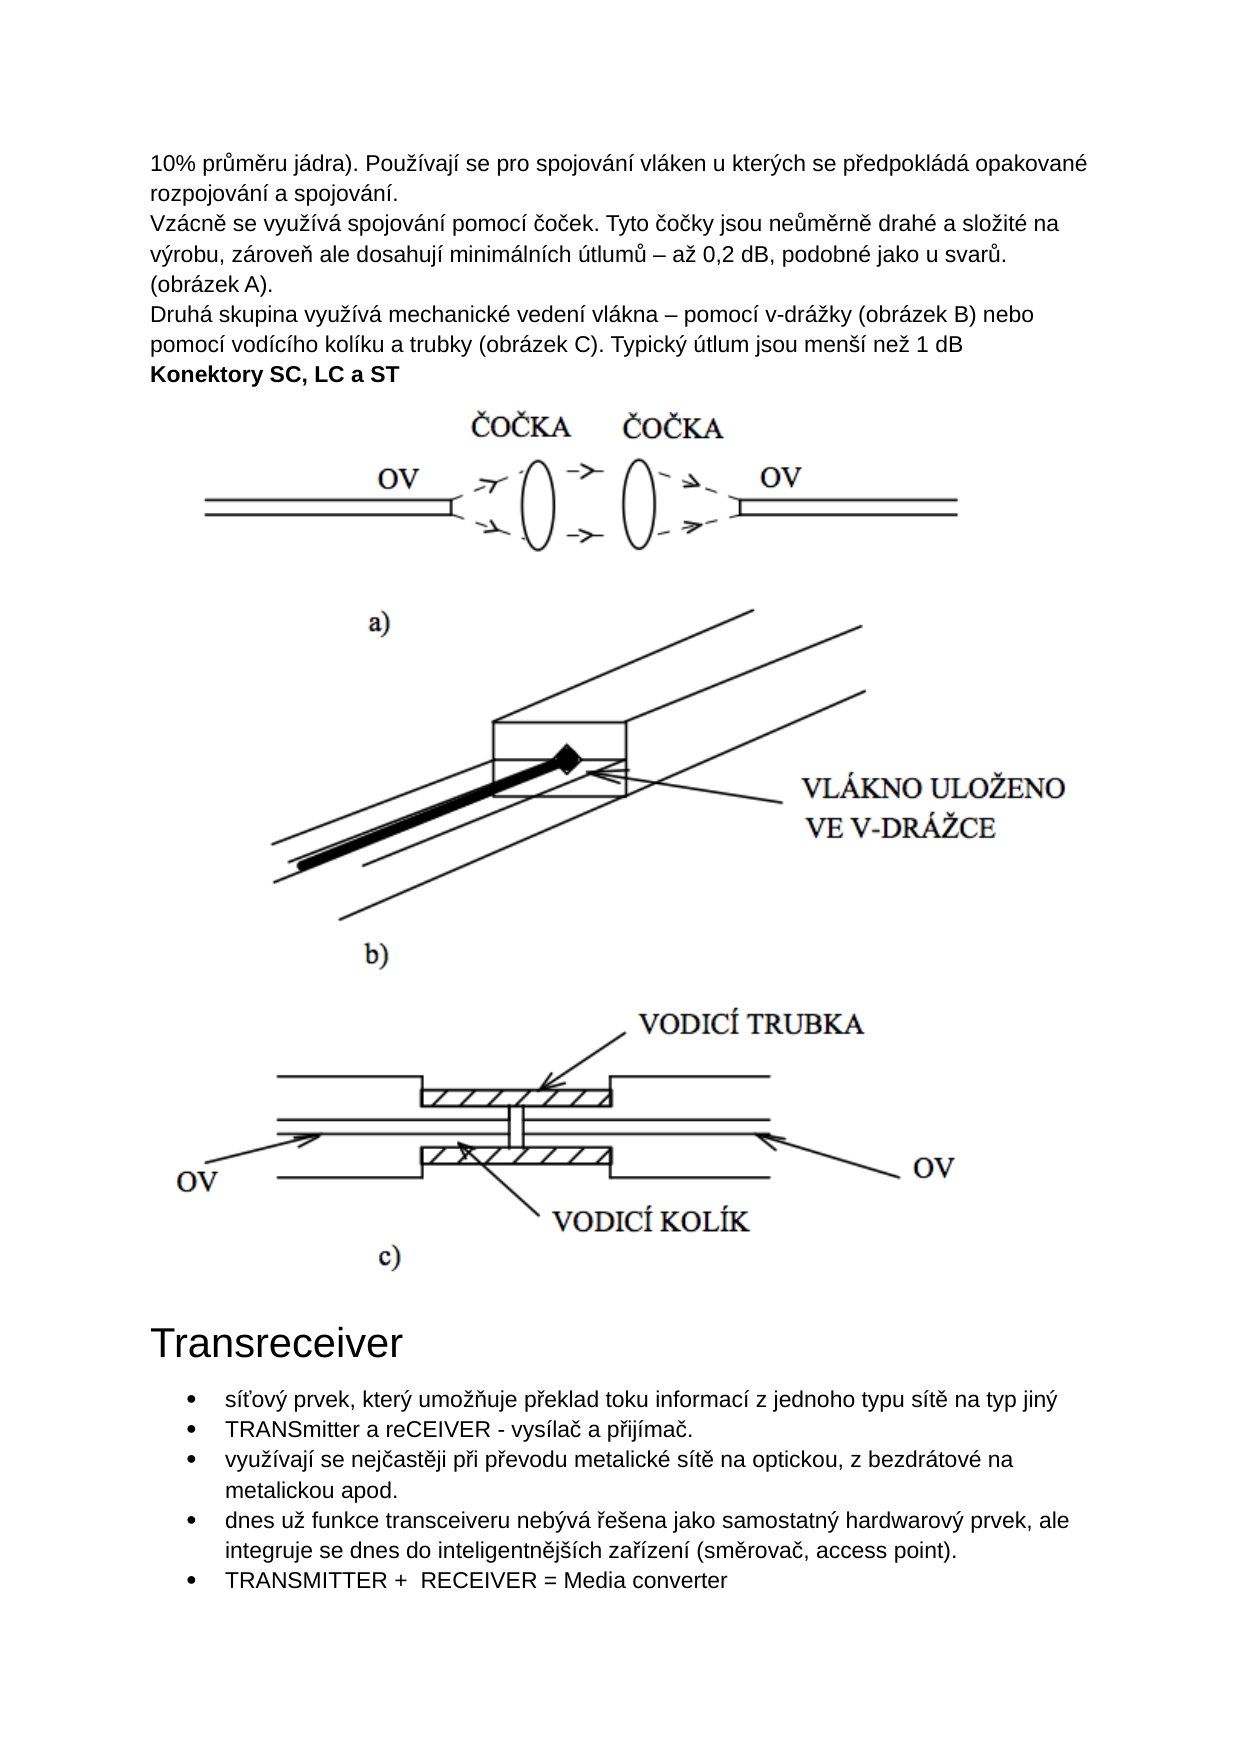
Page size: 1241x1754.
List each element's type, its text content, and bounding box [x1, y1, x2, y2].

list využívají se nejčastěji při převodu metalické sítě na optickou, z bezdrátové na metalickou apod. [187, 1446, 1090, 1503]
list dnes už funkce transceiveru nebývá řešena jako samostatný hardwarový prvek, ale integruje se dnes do inteligentnějších zařízení (směrovač, access point). [187, 1507, 1090, 1563]
text Druhá skupina využívá mechanické vedení vlákna – pomocí v-drážky (obrázek B) nebo pomocí vodícího kolíku a trubky (obrázek C). Typický útlum jsou menší než 1 dB [150, 301, 1090, 358]
text Vzácně se využívá spojování pomocí čoček. Tyto čočky jsou neůměrně drahé a složité na výrobu, zároveň ale dosahují minimálních útlumů – až 0,2 dB, podobné jako u svarů. (obrázek A). [150, 210, 1090, 297]
text Konektory SC, LC a ST [150, 361, 1090, 388]
picture [150, 391, 1091, 1273]
list TRANSMITTER + RECEIVER = Media converter [187, 1567, 1090, 1594]
list TRANSmitter a reCEIVER - vysílač a přijímač. [187, 1416, 1090, 1443]
text 10% průměru jádra). Používají se pro spojování vláken u kterých se předpokládá opakované rozpojování a spojování. [150, 150, 1090, 207]
subtitle Transreceiver [150, 1318, 1090, 1366]
list síťový prvek, který umožňuje překlad toku informací z jednoho typu sítě na typ jiný [187, 1386, 1090, 1412]
